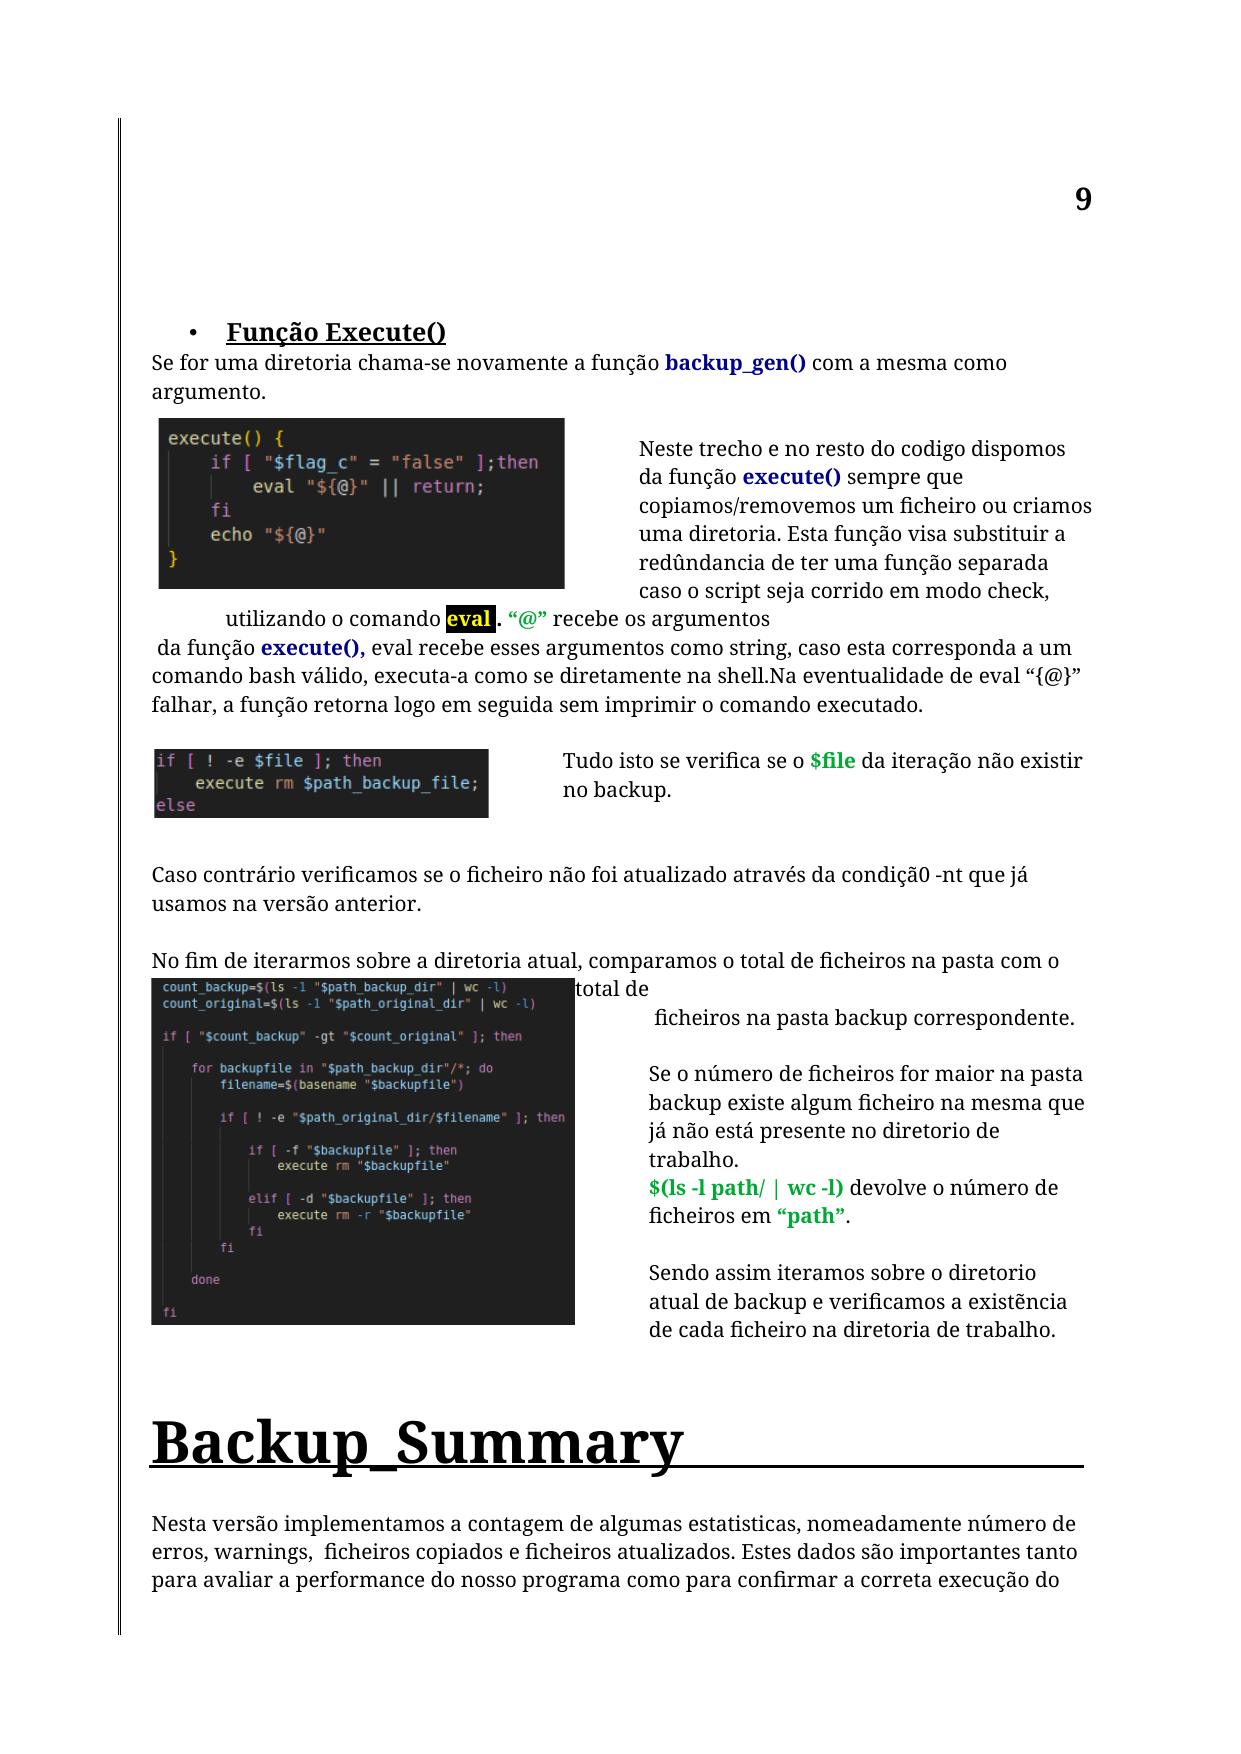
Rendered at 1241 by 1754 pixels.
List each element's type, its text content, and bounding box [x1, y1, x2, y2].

list Função Execute() [189, 314, 1092, 348]
text Tudo isto se verifica se o $file da iteração não existir no backup. [225, 747, 1092, 803]
picture [151, 978, 575, 1325]
picture [154, 749, 489, 818]
picture [158, 418, 565, 589]
text Sendo assim iteramos sobre o diretorio atual de backup e verificamos a existẽncia de cada ficheiro na diretoria de trabalho. [225, 1258, 1092, 1344]
text Se for uma diretoria chama-se novamente a função backup_gen() com a mesma como argumento. [151, 348, 1092, 405]
text Backup_Summary [151, 1401, 1092, 1480]
text Neste trecho e no resto do codigo dispomos da função execute() sempre que copiamos/removemos um ficheiro ou criamos uma diretoria. Esta função visa substituir a redûndancia de ter uma função separada caso o script seja corrido em modo check, utilizando o comando eval . “@” recebe os argumentos [225, 434, 1092, 633]
text $(ls -l path/ | wc -l) devolve o número de ficheiros em “path”. [575, 1173, 1092, 1230]
text Nesta versão implementamos a contagem de algumas estatisticas, nomeadamente número de erros, warnings, ficheiros copiados e ficheiros atualizados. Estes dados são importantes tanto para avaliar a performance do nosso programa como para confirmar a correta execução do [151, 1509, 1092, 1594]
text Caso contrário verificamos se o ficheiro não foi atualizado através da condiçã0 -nt que já usamos na versão anterior. [151, 860, 1092, 917]
text da função execute(), eval recebe esses argumentos como string, caso esta corresponda a um comando bash válido, executa-a como se diretamente na shell.Na eventualidade de eval “{@}” falhar, a função retorna logo em seguida sem imprimir o comando executado. [151, 633, 1092, 718]
text Se o número de ficheiros for maior na pasta backup existe algum ficheiro na mesma que já não está presente no diretorio de trabalho. [575, 1059, 1092, 1173]
text No fim de iterarmos sobre a diretoria atual, comparamos o total de ficheiros na pasta com o total de [151, 946, 1092, 1003]
text ficheiros na pasta backup correspondente. [575, 1003, 1092, 1031]
